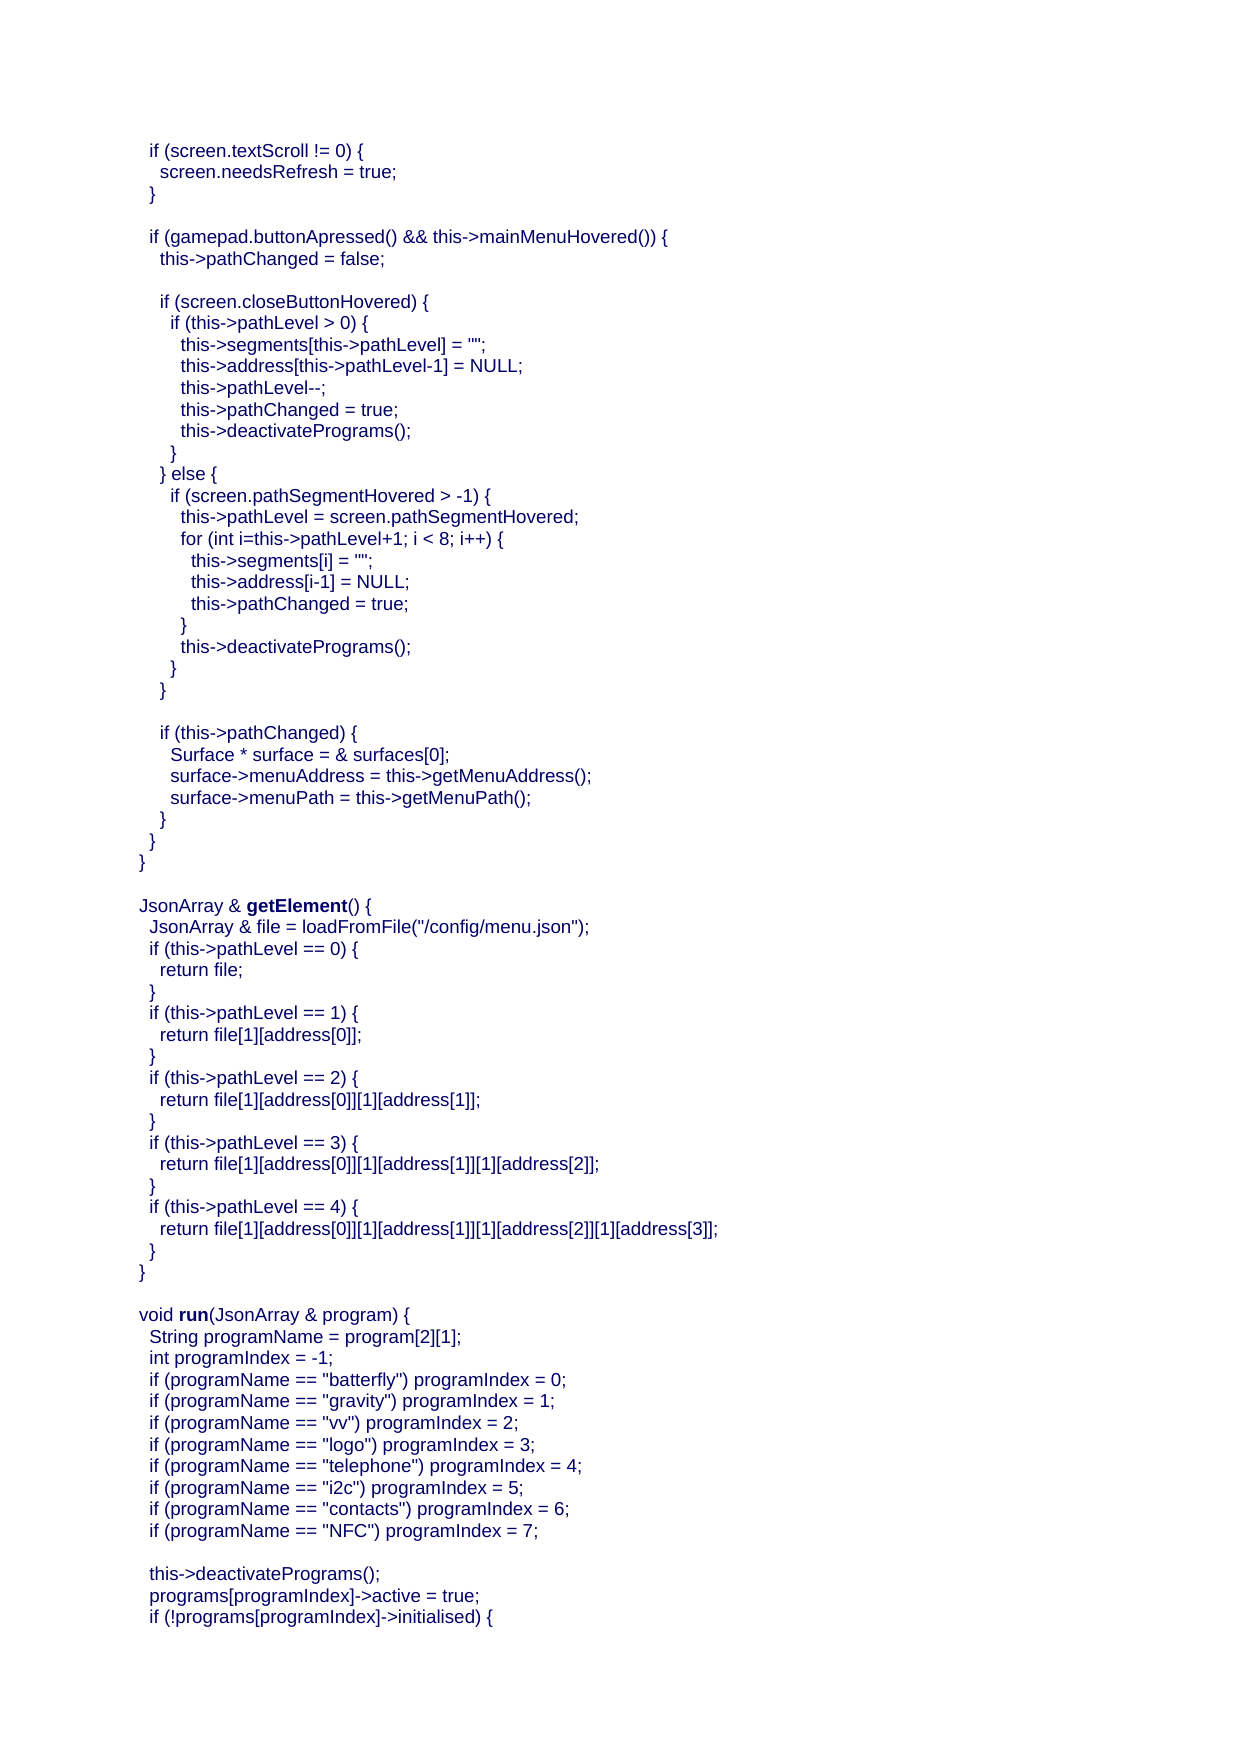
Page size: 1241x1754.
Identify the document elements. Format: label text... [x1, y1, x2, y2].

text } [118, 183, 1122, 204]
text if (this->pathLevel > 0) { [118, 312, 1122, 334]
text if (gamepad.buttonApressed() && this->mainMenuHovered()) { [118, 226, 1122, 247]
text programs[programIndex]->active = true; [118, 1584, 1122, 1606]
text this->segments[i] = ""; [118, 549, 1122, 571]
text JsonArray & file = loadFromFile("/config/menu.json"); [118, 916, 1122, 937]
text screen.needsRefresh = true; [118, 161, 1122, 183]
text if (screen.textScroll != 0) { [118, 140, 1122, 161]
text } [118, 1110, 1122, 1132]
text if (programName == "gravity") programIndex = 1; [118, 1390, 1122, 1412]
text this->pathLevel = screen.pathSegmentHovered; [118, 506, 1122, 528]
text if (screen.closeButtonHovered) { [118, 291, 1122, 312]
text this->address[i-1] = NULL; [118, 571, 1122, 592]
text } [118, 679, 1122, 700]
text return file; [118, 959, 1122, 981]
text this->pathChanged = false; [118, 247, 1122, 269]
text surface->menuAddress = this->getMenuAddress(); [118, 765, 1122, 787]
text if (programName == "logo") programIndex = 3; [118, 1433, 1122, 1455]
text } [118, 1045, 1122, 1067]
text if (programName == "contacts") programIndex = 6; [118, 1498, 1122, 1520]
text if (this->pathLevel == 2) { [118, 1067, 1122, 1088]
text Surface * surface = & surfaces[0]; [118, 743, 1122, 765]
text this->segments[this->pathLevel] = ""; [118, 334, 1122, 355]
text if (this->pathLevel == 1) { [118, 1002, 1122, 1024]
text this->address[this->pathLevel-1] = NULL; [118, 355, 1122, 377]
text } [118, 1239, 1122, 1261]
text } [118, 1261, 1122, 1282]
text this->deactivatePrograms(); [118, 636, 1122, 657]
text if (programName == "vv") programIndex = 2; [118, 1412, 1122, 1433]
text void run(JsonArray & program) { [118, 1304, 1122, 1326]
text int programIndex = -1; [118, 1347, 1122, 1369]
text surface->menuPath = this->getMenuPath(); [118, 787, 1122, 808]
text this->pathChanged = true; [118, 398, 1122, 420]
text } [118, 981, 1122, 1002]
text if (this->pathChanged) { [118, 722, 1122, 743]
text } [118, 808, 1122, 830]
text if (this->pathLevel == 0) { [118, 937, 1122, 959]
text } [118, 614, 1122, 636]
text this->pathChanged = true; [118, 592, 1122, 614]
text String programName = program[2][1]; [118, 1326, 1122, 1347]
text JsonArray & getElement() { [118, 894, 1122, 916]
text } else { [118, 463, 1122, 485]
text return file[1][address[0]][1][address[1]][1][address[2]][1][address[3]]; [118, 1218, 1122, 1239]
text if (!programs[programIndex]->initialised) { [118, 1606, 1122, 1627]
text } [118, 1175, 1122, 1196]
text this->deactivatePrograms(); [118, 420, 1122, 442]
text if (this->pathLevel == 3) { [118, 1132, 1122, 1153]
text } [118, 442, 1122, 463]
text if (programName == "batterfly") programIndex = 0; [118, 1369, 1122, 1390]
text if (screen.pathSegmentHovered > -1) { [118, 485, 1122, 506]
text if (programName == "telephone") programIndex = 4; [118, 1455, 1122, 1477]
text return file[1][address[0]]; [118, 1024, 1122, 1045]
text if (programName == "NFC") programIndex = 7; [118, 1520, 1122, 1541]
text } [118, 657, 1122, 679]
text return file[1][address[0]][1][address[1]]; [118, 1088, 1122, 1110]
text for (int i=this->pathLevel+1; i < 8; i++) { [118, 528, 1122, 549]
text } [118, 851, 1122, 873]
text if (this->pathLevel == 4) { [118, 1196, 1122, 1218]
text return file[1][address[0]][1][address[1]][1][address[2]]; [118, 1153, 1122, 1175]
text this->deactivatePrograms(); [118, 1563, 1122, 1584]
text } [118, 830, 1122, 851]
text this->pathLevel--; [118, 377, 1122, 398]
text if (programName == "i2c") programIndex = 5; [118, 1477, 1122, 1498]
